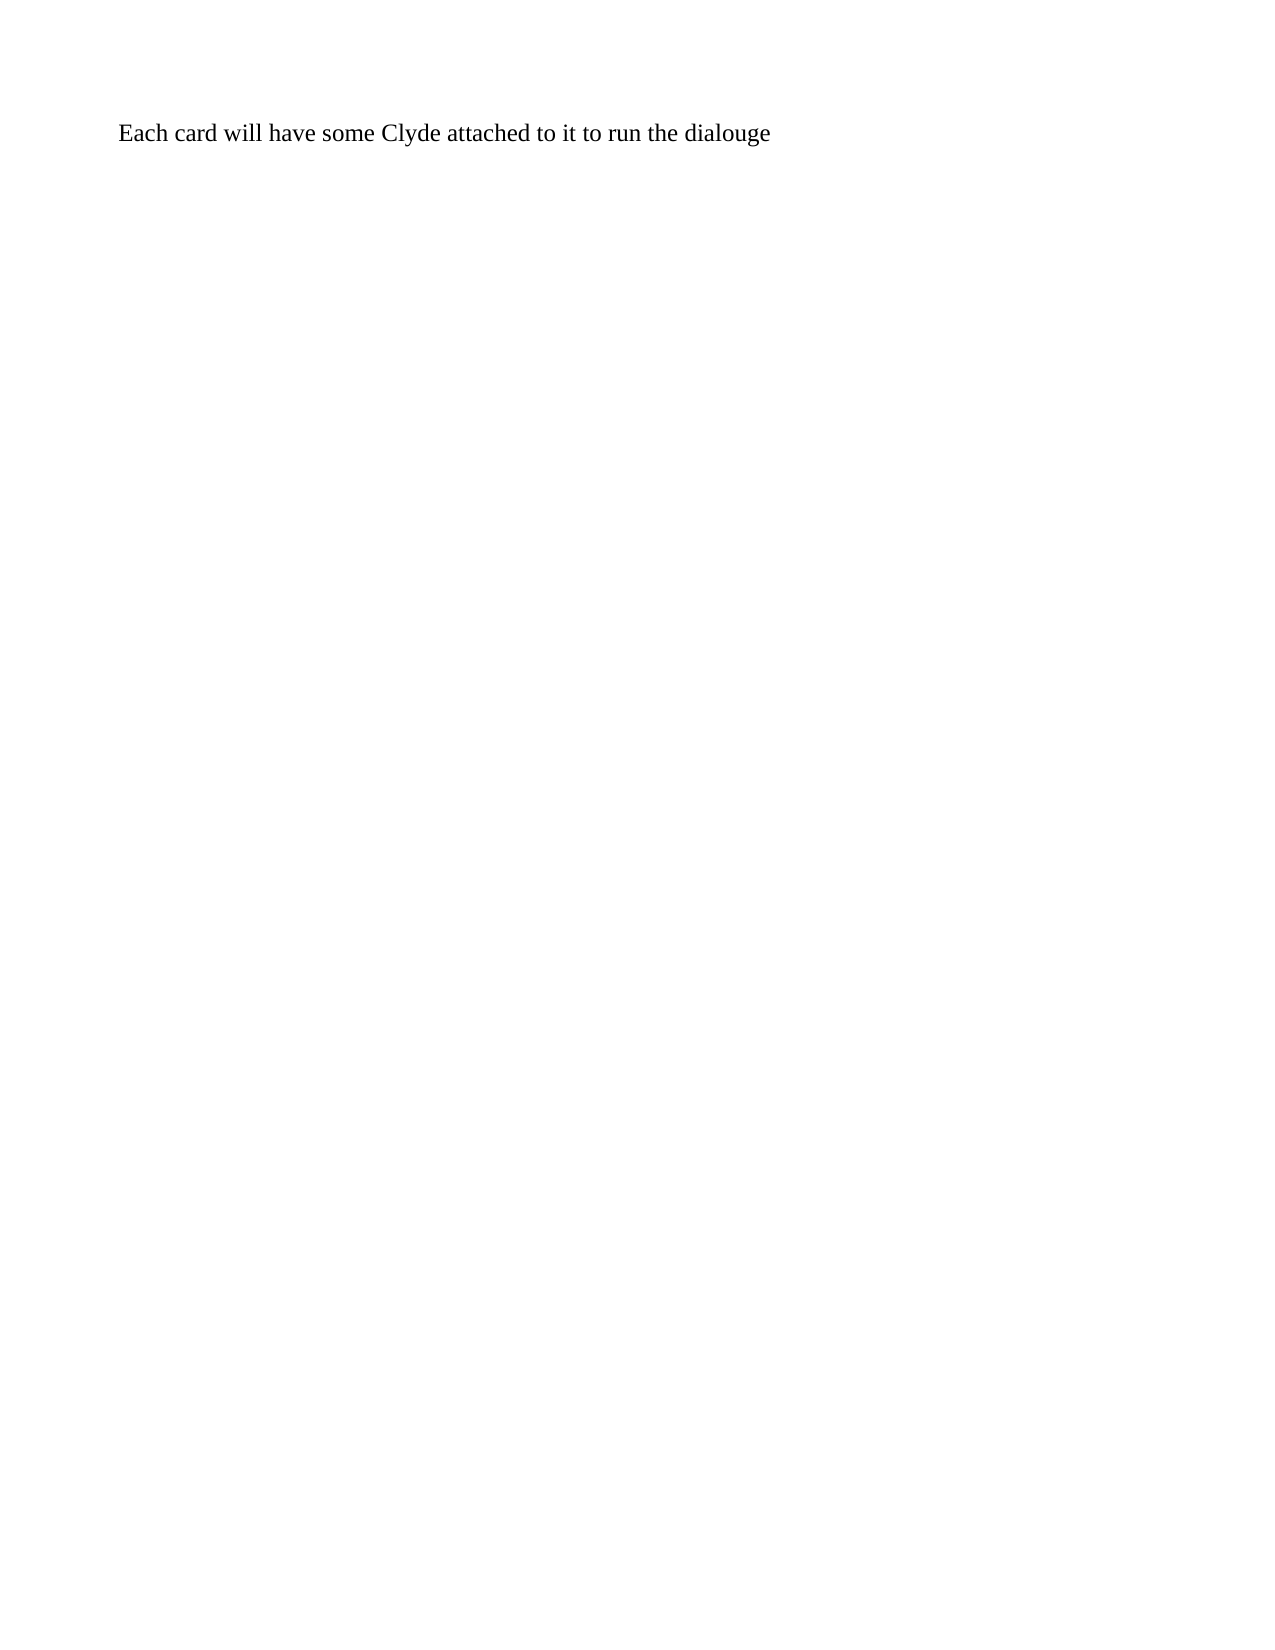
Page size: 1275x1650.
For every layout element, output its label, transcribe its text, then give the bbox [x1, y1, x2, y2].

text Each card will have some Clyde attached to it to run the dialouge [118, 118, 1157, 147]
